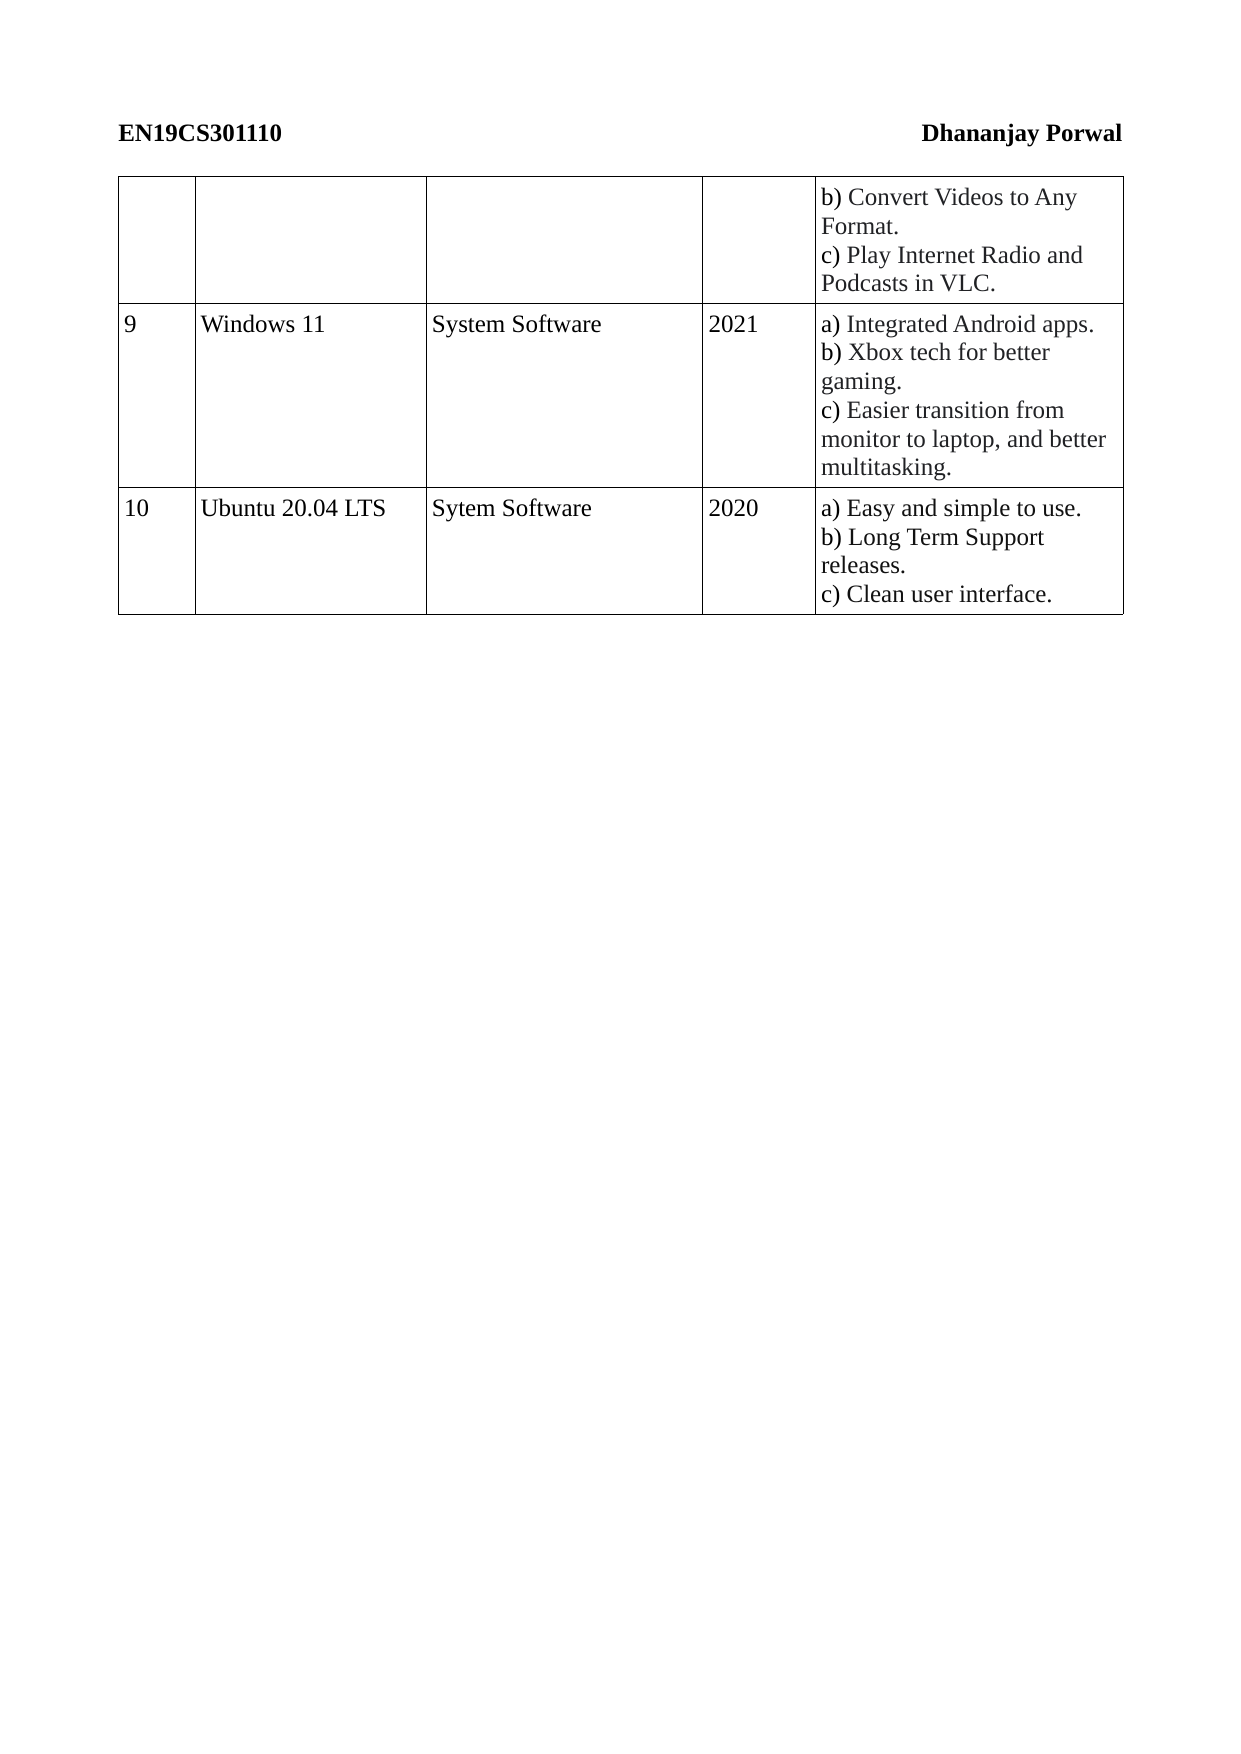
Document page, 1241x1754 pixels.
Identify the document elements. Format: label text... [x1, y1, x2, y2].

table_cell [703, 177, 815, 303]
table_cell System Software [427, 304, 702, 487]
table_cell Ubuntu 20.04 LTS [196, 488, 426, 613]
table_cell [119, 177, 195, 303]
table_cell [196, 177, 426, 303]
table_cell 9 [119, 304, 195, 487]
table_cell Sytem Software [427, 488, 702, 613]
table_cell b) Convert Videos to Any Format. c) Play Internet Radio and Podcasts in VLC. [816, 177, 1123, 303]
table_cell Windows 11 [196, 304, 426, 487]
table_cell 2020 [703, 488, 815, 613]
table_cell 2021 [703, 304, 815, 487]
table_cell 10 [119, 488, 195, 613]
table_cell a) Easy and simple to use. b) Long Term Support releases. c) Clean user interface. [816, 488, 1123, 613]
table_cell a) Integrated Android apps. b) Xbox tech for better gaming. c) Easier transition from monitor to laptop, and better multitasking. [816, 304, 1123, 487]
table_cell [427, 177, 702, 303]
